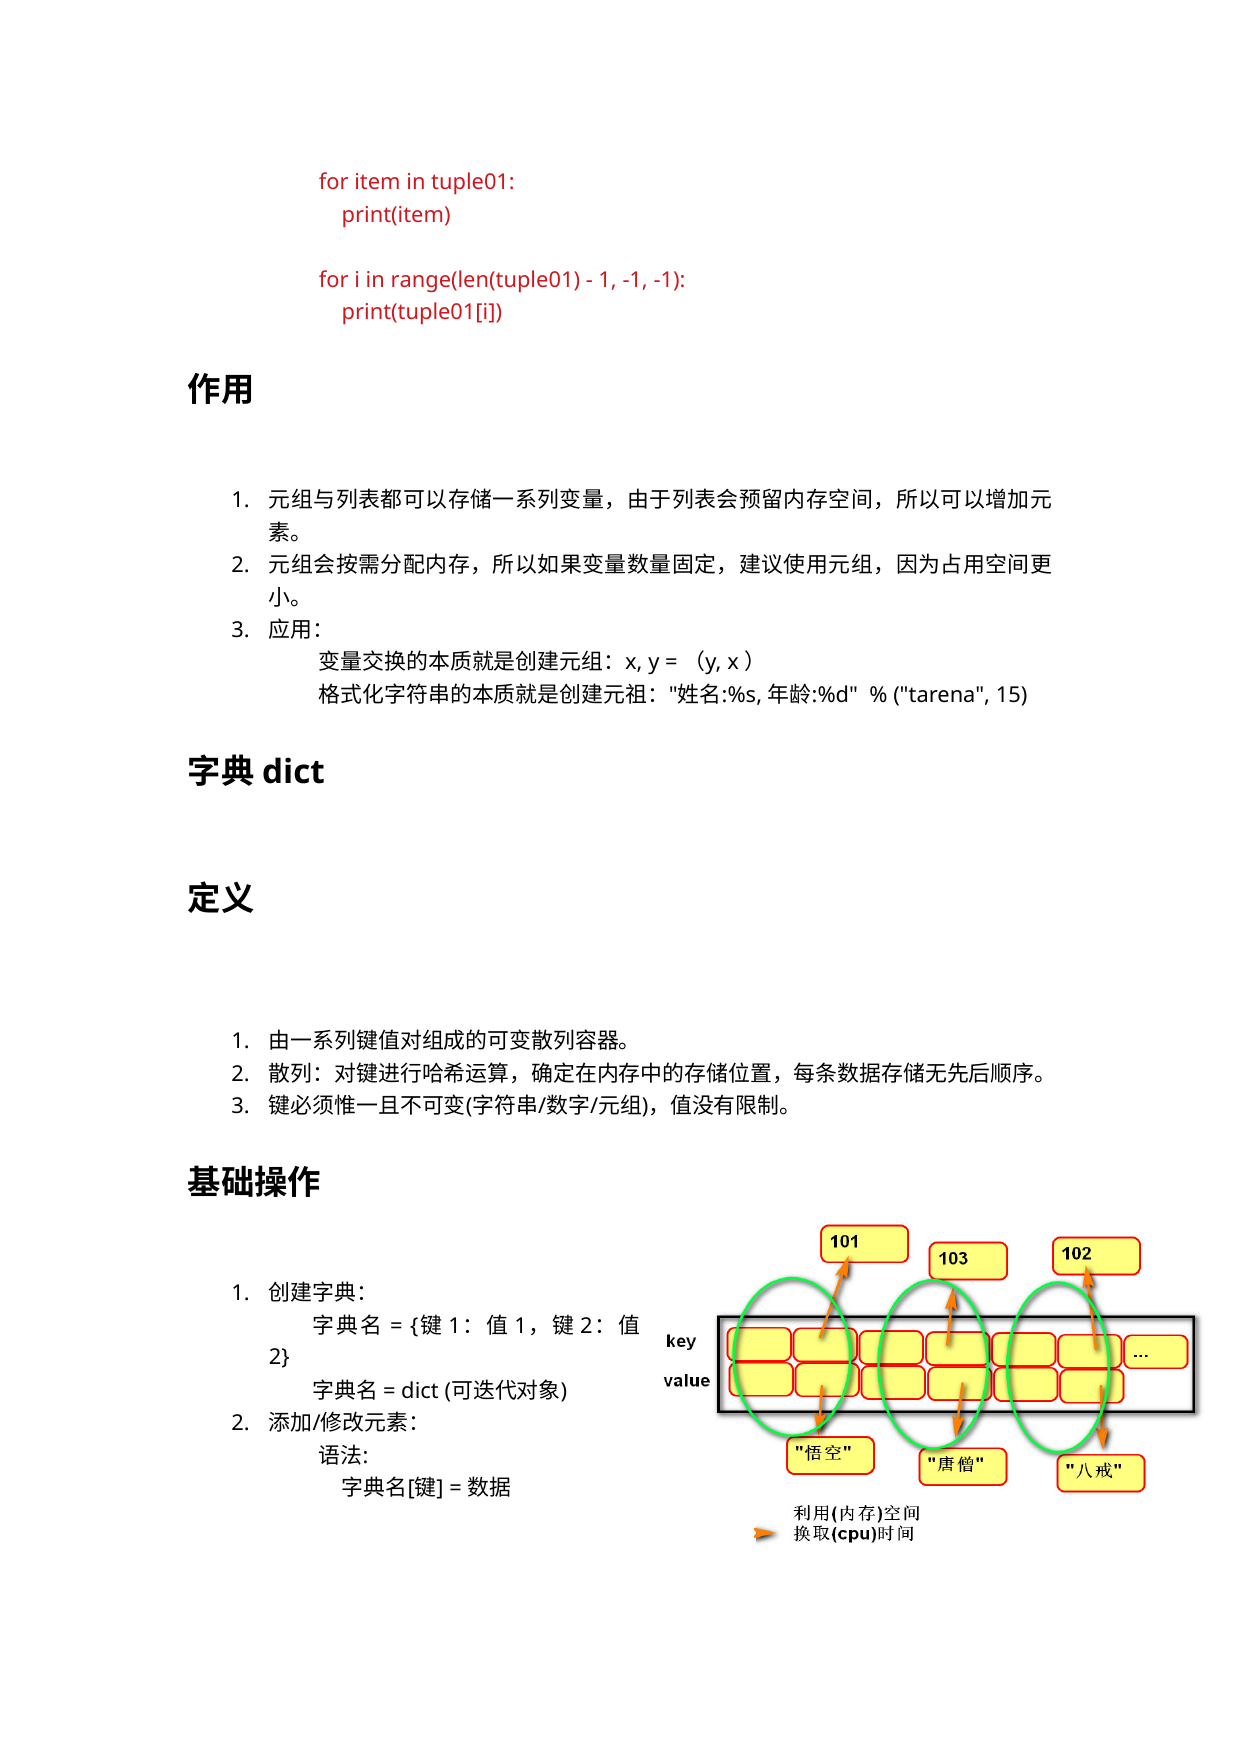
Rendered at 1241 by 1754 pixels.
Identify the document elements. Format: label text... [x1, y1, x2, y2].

text print(item) [275, 197, 1053, 230]
subtitle 作用 [187, 354, 1053, 419]
list 创建字典： [231, 1275, 644, 1307]
text 字典名[键] = 数据 [319, 1470, 644, 1502]
list 元组会按需分配内存，所以如果变量数量固定，建议使用元组，因为占用空间更小。 [231, 547, 1053, 612]
text 语法: [319, 1437, 644, 1470]
text 字典名 = dict (可迭代对象) [269, 1372, 644, 1405]
text for item in tuple01: [275, 165, 1053, 197]
subtitle 字典 dict [187, 736, 1053, 801]
list 散列：对键进行哈希运算，确定在内存中的存储位置，每条数据存储无先后顺序。 [231, 1056, 1053, 1088]
list 由一系列键值对组成的可变散列容器。 [231, 1023, 1053, 1056]
text for i in range(len(tuple01) - 1, -1, -1): [275, 262, 1053, 295]
text 字典名 = {键1：值1，键2：值2} [269, 1307, 644, 1372]
list 应用： [231, 612, 1053, 644]
subtitle 定义 [187, 863, 1053, 928]
list 元组与列表都可以存储一系列变量，由于列表会预留内存空间，所以可以增加元素。 [231, 482, 1053, 547]
list 键必须惟一且不可变(字符串/数字/元组)，值没有限制。 [231, 1088, 1053, 1121]
text 变量交换的本质就是创建元组：x, y = （y, x ） [312, 644, 1053, 677]
subtitle 基础操作 [187, 1148, 1053, 1213]
text 格式化字符串的本质就是创建元祖："姓名:%s, 年龄:%d" % ("tarena", 15) [275, 677, 1053, 709]
picture [644, 1195, 1229, 1576]
text print(tuple01[i]) [275, 295, 1053, 327]
list 添加/修改元素： [231, 1405, 644, 1437]
